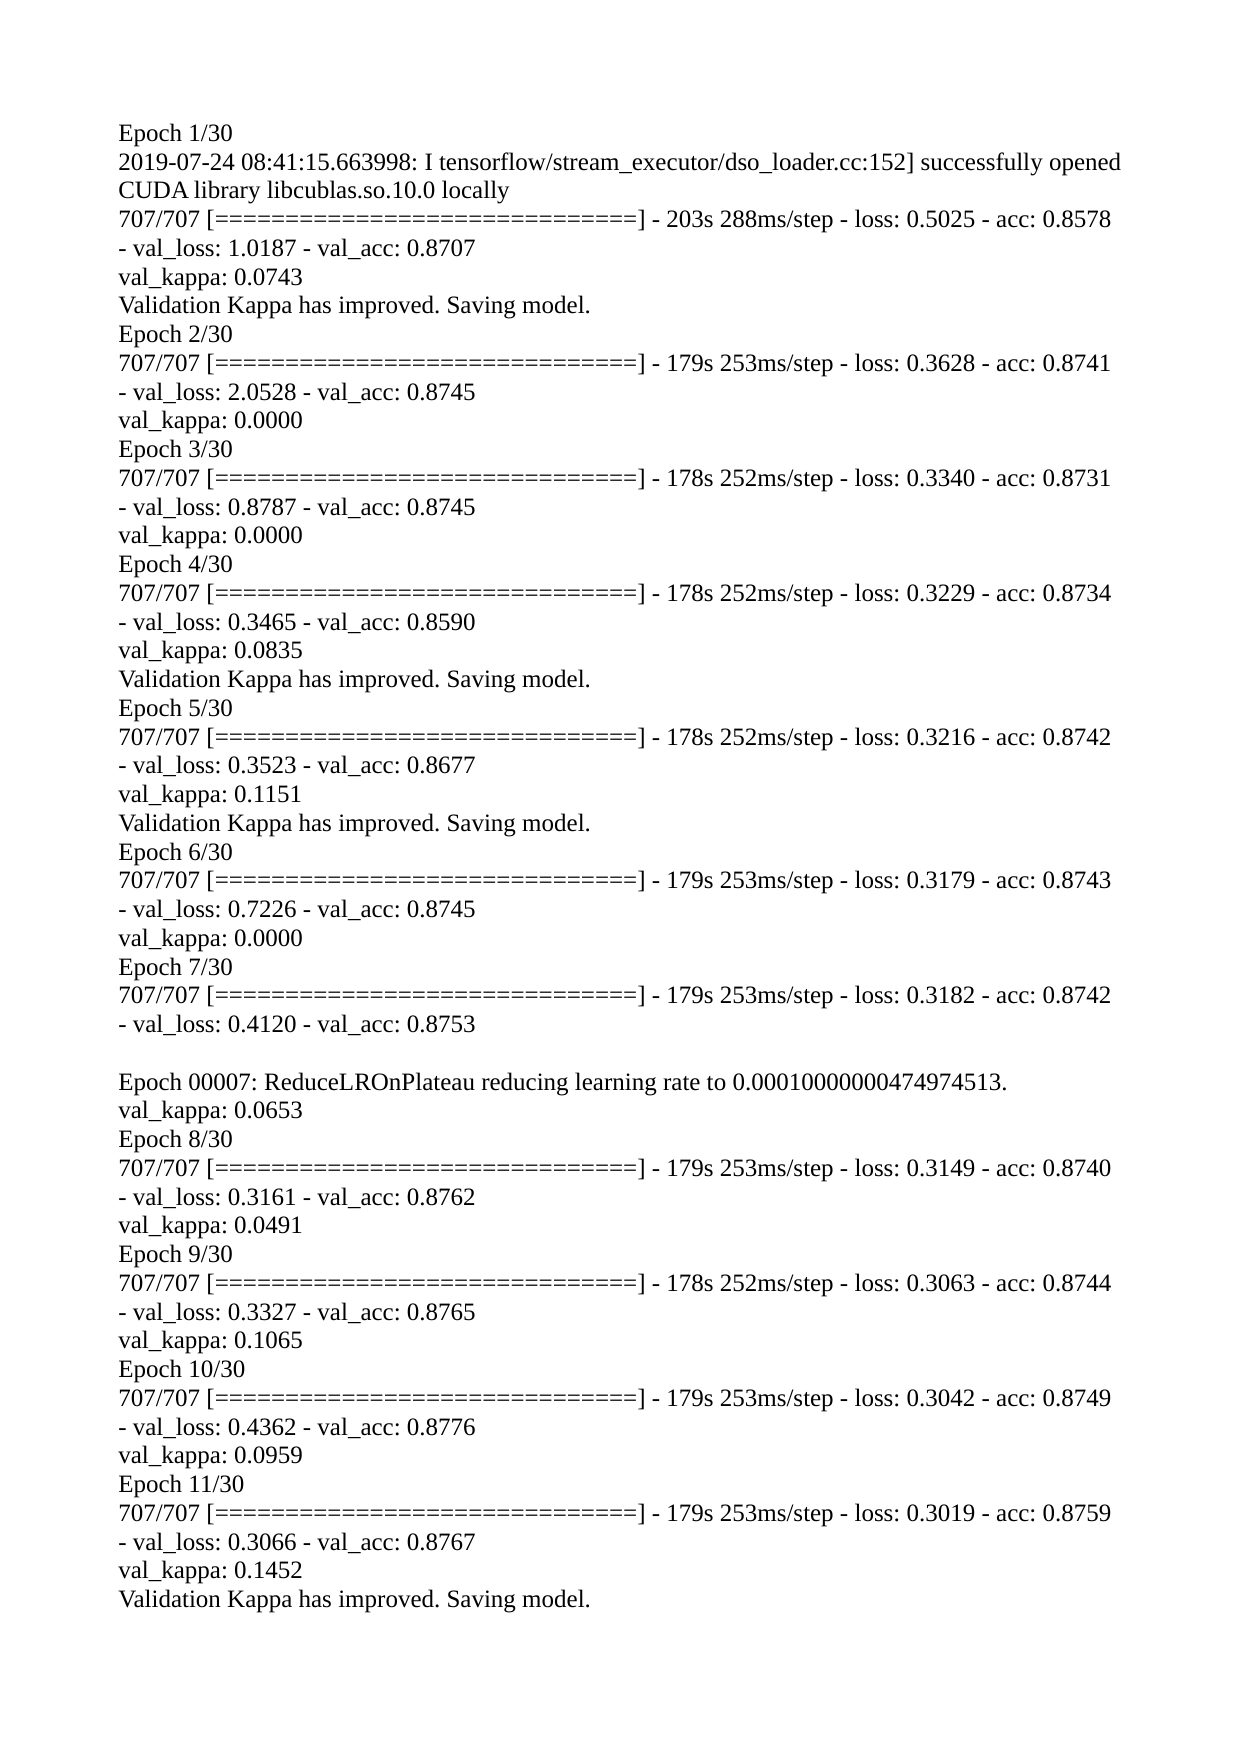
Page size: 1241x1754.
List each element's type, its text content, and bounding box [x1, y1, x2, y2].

text 707/707 [==============================] - 178s 252ms/step - loss: 0.3216 - acc: 0.8742 - val_loss: 0.3523 - val_acc: 0.8677 [118, 722, 1122, 779]
text Epoch 00007: ReduceLROnPlateau reducing learning rate to 0.00010000000474974513. [118, 1067, 1122, 1096]
text Epoch 6/30 [118, 837, 1122, 866]
text val_kappa: 0.0743 [118, 262, 1122, 291]
text val_kappa: 0.0835 [118, 636, 1122, 664]
text val_kappa: 0.0959 [118, 1441, 1122, 1469]
text Epoch 7/30 [118, 952, 1122, 981]
text Validation Kappa has improved. Saving model. [118, 1584, 1122, 1613]
text Epoch 5/30 [118, 693, 1122, 722]
text 2019-07-24 08:41:15.663998: I tensorflow/stream_executor/dso_loader.cc:152] successfully opened CUDA library libcublas.so.10.0 locally [118, 147, 1122, 204]
text val_kappa: 0.1151 [118, 779, 1122, 808]
text Epoch 1/30 [118, 118, 1122, 147]
text Validation Kappa has improved. Saving model. [118, 664, 1122, 693]
text 707/707 [==============================] - 179s 253ms/step - loss: 0.3628 - acc: 0.8741 - val_loss: 2.0528 - val_acc: 0.8745 [118, 348, 1122, 406]
text 707/707 [==============================] - 179s 253ms/step - loss: 0.3019 - acc: 0.8759 - val_loss: 0.3066 - val_acc: 0.8767 [118, 1498, 1122, 1556]
text 707/707 [==============================] - 178s 252ms/step - loss: 0.3340 - acc: 0.8731 - val_loss: 0.8787 - val_acc: 0.8745 [118, 463, 1122, 521]
text Validation Kappa has improved. Saving model. [118, 291, 1122, 319]
text Epoch 2/30 [118, 319, 1122, 348]
text val_kappa: 0.0000 [118, 923, 1122, 952]
text val_kappa: 0.0000 [118, 521, 1122, 549]
text val_kappa: 0.0653 [118, 1096, 1122, 1124]
text Epoch 4/30 [118, 549, 1122, 578]
text 707/707 [==============================] - 179s 253ms/step - loss: 0.3182 - acc: 0.8742 - val_loss: 0.4120 - val_acc: 0.8753 [118, 981, 1122, 1038]
text 707/707 [==============================] - 203s 288ms/step - loss: 0.5025 - acc: 0.8578 - val_loss: 1.0187 - val_acc: 0.8707 [118, 204, 1122, 262]
text val_kappa: 0.0491 [118, 1211, 1122, 1239]
text Epoch 9/30 [118, 1239, 1122, 1268]
text Validation Kappa has improved. Saving model. [118, 808, 1122, 837]
text 707/707 [==============================] - 179s 253ms/step - loss: 0.3179 - acc: 0.8743 - val_loss: 0.7226 - val_acc: 0.8745 [118, 866, 1122, 923]
text Epoch 11/30 [118, 1469, 1122, 1498]
text val_kappa: 0.0000 [118, 406, 1122, 434]
text 707/707 [==============================] - 178s 252ms/step - loss: 0.3063 - acc: 0.8744 - val_loss: 0.3327 - val_acc: 0.8765 [118, 1268, 1122, 1326]
text 707/707 [==============================] - 179s 253ms/step - loss: 0.3149 - acc: 0.8740 - val_loss: 0.3161 - val_acc: 0.8762 [118, 1153, 1122, 1211]
text val_kappa: 0.1065 [118, 1326, 1122, 1354]
text Epoch 10/30 [118, 1354, 1122, 1383]
text Epoch 3/30 [118, 434, 1122, 463]
text val_kappa: 0.1452 [118, 1556, 1122, 1584]
text 707/707 [==============================] - 178s 252ms/step - loss: 0.3229 - acc: 0.8734 - val_loss: 0.3465 - val_acc: 0.8590 [118, 578, 1122, 636]
text 707/707 [==============================] - 179s 253ms/step - loss: 0.3042 - acc: 0.8749 - val_loss: 0.4362 - val_acc: 0.8776 [118, 1383, 1122, 1441]
text Epoch 8/30 [118, 1124, 1122, 1153]
